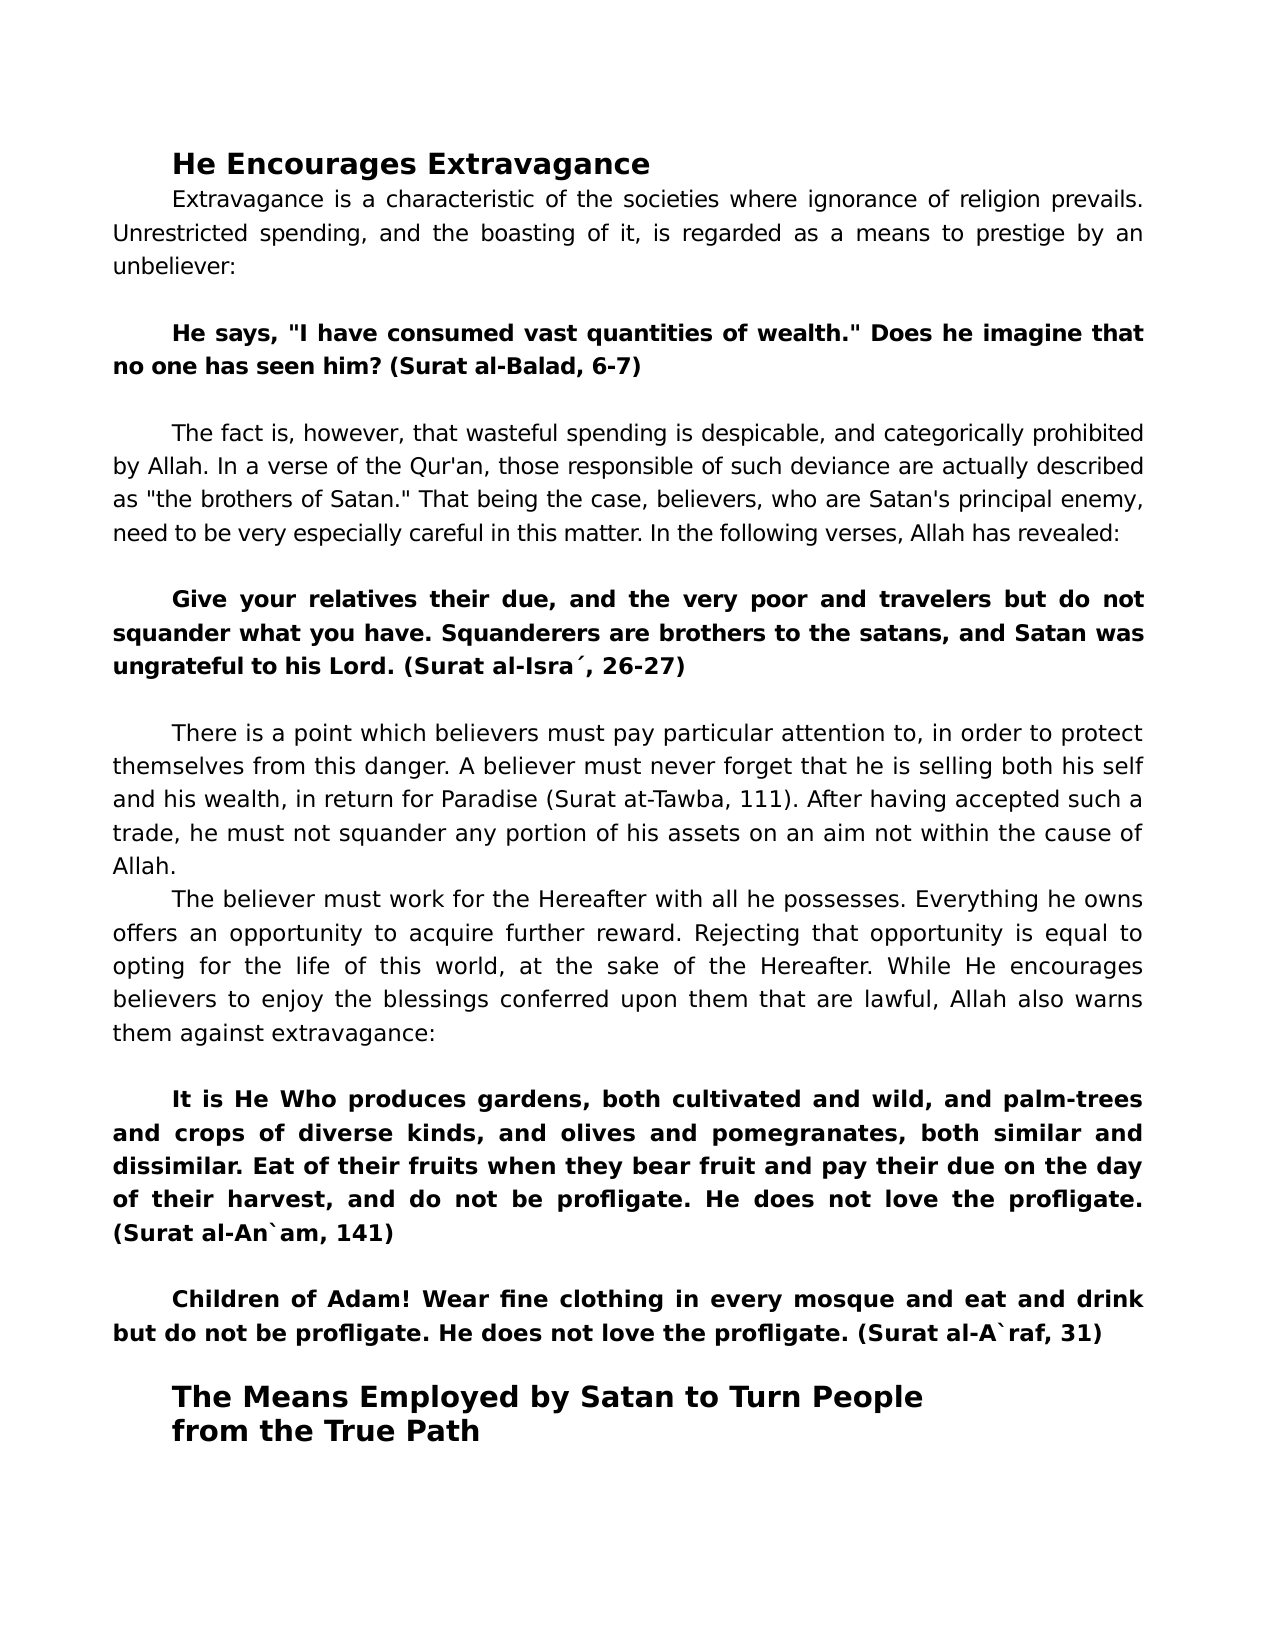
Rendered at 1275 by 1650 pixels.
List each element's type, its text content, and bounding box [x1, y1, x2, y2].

text Extravagance is a characteristic of the societies where ignorance of religion prevails. Unrestricted spending, and the boasting of it, is regarded as a means to prestige by an unbeliever: [112, 181, 1145, 281]
text He Encourages Extravagance [112, 148, 1145, 181]
text It is He Who produces gardens, both cultivated and wild, and palm-trees and crops of diverse kinds, and olives and pomegranates, both similar and dissimilar. Eat of their fruits when they bear fruit and pay their due on the day of their harvest, and do not be profligate. He does not love the profligate. (Surat al-An`am, 141) [112, 1081, 1145, 1248]
text Give your relatives their due, and the very poor and travelers but do not squander what you have. Squanderers are brothers to the satans, and Satan was ungrateful to his Lord. (Surat al-Isra´, 26-27) [112, 581, 1145, 681]
text He says, "I have consumed vast quantities of wealth." Does he imagine that no one has seen him? (Surat al-Balad, 6-7) [112, 314, 1145, 381]
text There is a point which believers must pay particular attention to, in order to protect themselves from this danger. A believer must never forget that he is selling both his self and his wealth, in return for Paradise (Surat at-Tawba, 111). After having accepted such a trade, he must not squander any portion of his assets on an aim not within the cause of Allah. [112, 714, 1145, 881]
text from the True Path [112, 1414, 1145, 1448]
text The fact is, however, that wasteful spending is despicable, and categorically prohibited by Allah. In a verse of the Qur'an, those responsible of such deviance are actually described as "the brothers of Satan." That being the case, believers, who are Satan's principal enemy, need to be very especially careful in this matter. In the following verses, Allah has revealed: [112, 414, 1145, 548]
text The Means Employed by Satan to Turn People [112, 1381, 1145, 1414]
text The believer must work for the Hereafter with all he possesses. Everything he owns offers an opportunity to acquire further reward. Rejecting that opportunity is equal to opting for the life of this world, at the sake of the Hereafter. While He encourages believers to enjoy the blessings conferred upon them that are lawful, Allah also warns them against extravagance: [112, 881, 1145, 1048]
text Children of Adam! Wear fine clothing in every mosque and eat and drink but do not be profligate. He does not love the profligate. (Surat al-A`raf, 31) [112, 1281, 1145, 1348]
